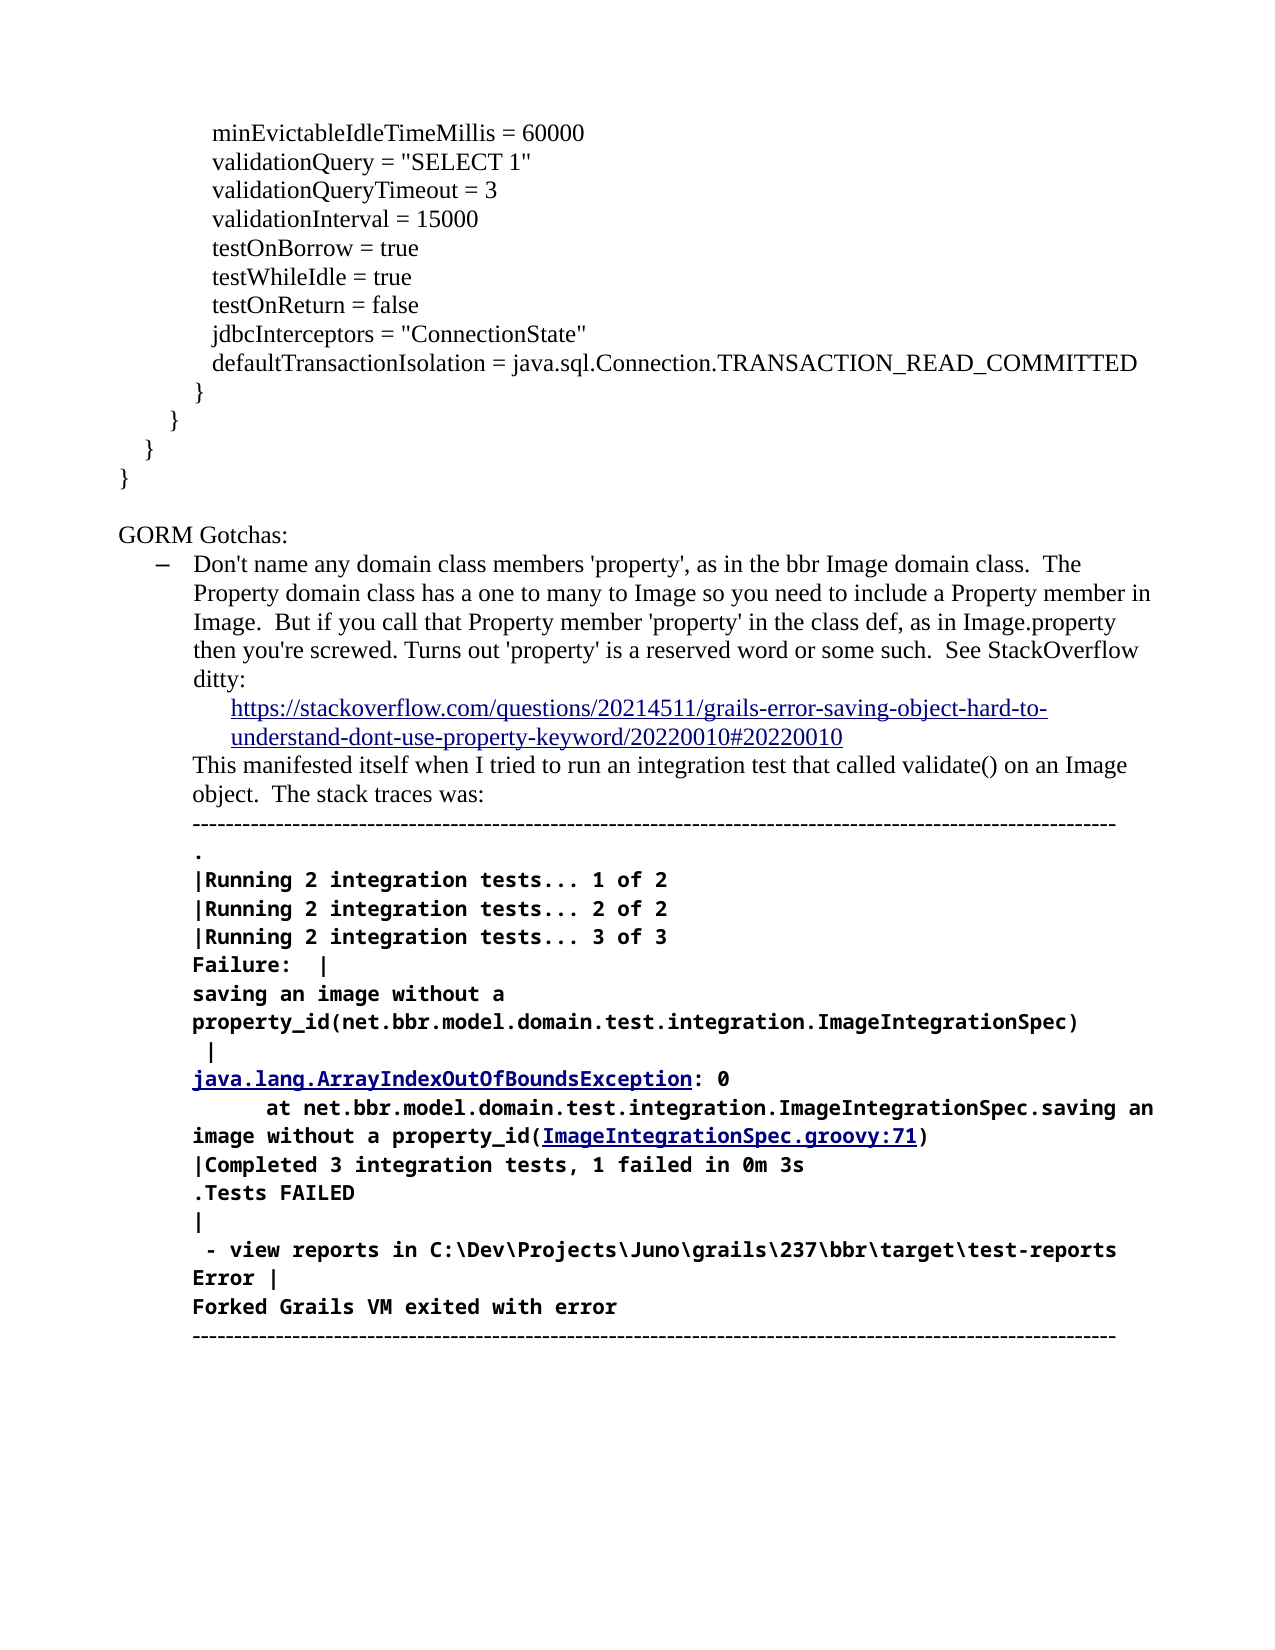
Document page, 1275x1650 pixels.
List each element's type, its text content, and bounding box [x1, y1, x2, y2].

text minEvictableIdleTimeMillis = 60000 [118, 118, 1157, 147]
text |Running 2 integration tests... 2 of 2 [192, 894, 1157, 922]
text testOnReturn = false [118, 291, 1157, 319]
text validationInterval = 15000 [118, 204, 1157, 233]
text validationQueryTimeout = 3 [118, 176, 1157, 204]
text | [192, 1207, 1157, 1235]
text |Running 2 integration tests... 3 of 3 [192, 922, 1157, 951]
text } [118, 406, 1157, 434]
text testOnBorrow = true [118, 233, 1157, 262]
text java.lang.ArrayIndexOutOfBoundsException: 0 [192, 1064, 1157, 1093]
text Forked Grails VM exited with error [192, 1292, 1157, 1320]
text .Tests FAILED [192, 1178, 1157, 1207]
text . [192, 837, 1157, 865]
text |Completed 3 integration tests, 1 failed in 0m 3s [192, 1150, 1157, 1178]
text Failure: | [192, 951, 1157, 979]
text testWhileIdle = true [118, 262, 1157, 291]
text - view reports in C:\Dev\Projects\Juno\grails\237\bbr\target\test-reports [192, 1235, 1157, 1263]
text defaultTransactionIsolation = java.sql.Connection.TRANSACTION_READ_COMMITTED [118, 348, 1157, 377]
text validationQuery = "SELECT 1" [118, 147, 1157, 176]
text Error | [192, 1263, 1157, 1292]
list Don't name any domain class members 'property', as in the bbr Image domain class. The Property domain class has a one to many to Image so you need to include a Property member in Image. But if you call that Property member 'property' in the class def, as in Image.property then you're screwed. Turns out 'property' is a reserved word or some such. See StackOverflow ditty: [156, 549, 1157, 693]
text --------------------------------------------------------------------------------------------------------------- [118, 1320, 1157, 1349]
text jdbcInterceptors = "ConnectionState" [118, 319, 1157, 348]
text |Running 2 integration tests... 1 of 2 [192, 865, 1157, 894]
text | [192, 1036, 1157, 1064]
text saving an image without a property_id(net.bbr.model.domain.test.integration.ImageIntegrationSpec) [192, 979, 1157, 1036]
text } [118, 463, 1157, 492]
text } [118, 377, 1157, 406]
list https://stackoverflow.com/questions/20214511/grails-error-saving-object-hard-to-understand-dont-use-property-keyword/20220010#20220010 [193, 693, 1157, 751]
text This manifested itself when I tried to run an integration test that called validate() on an Image object. The stack traces was: [192, 751, 1157, 808]
text at net.bbr.model.domain.test.integration.ImageIntegrationSpec.saving an image without a property_id(ImageIntegrationSpec.groovy:71) [192, 1093, 1157, 1150]
text } [118, 434, 1157, 463]
text --------------------------------------------------------------------------------------------------------------- [192, 808, 1157, 837]
text GORM Gotchas: [118, 521, 1157, 549]
